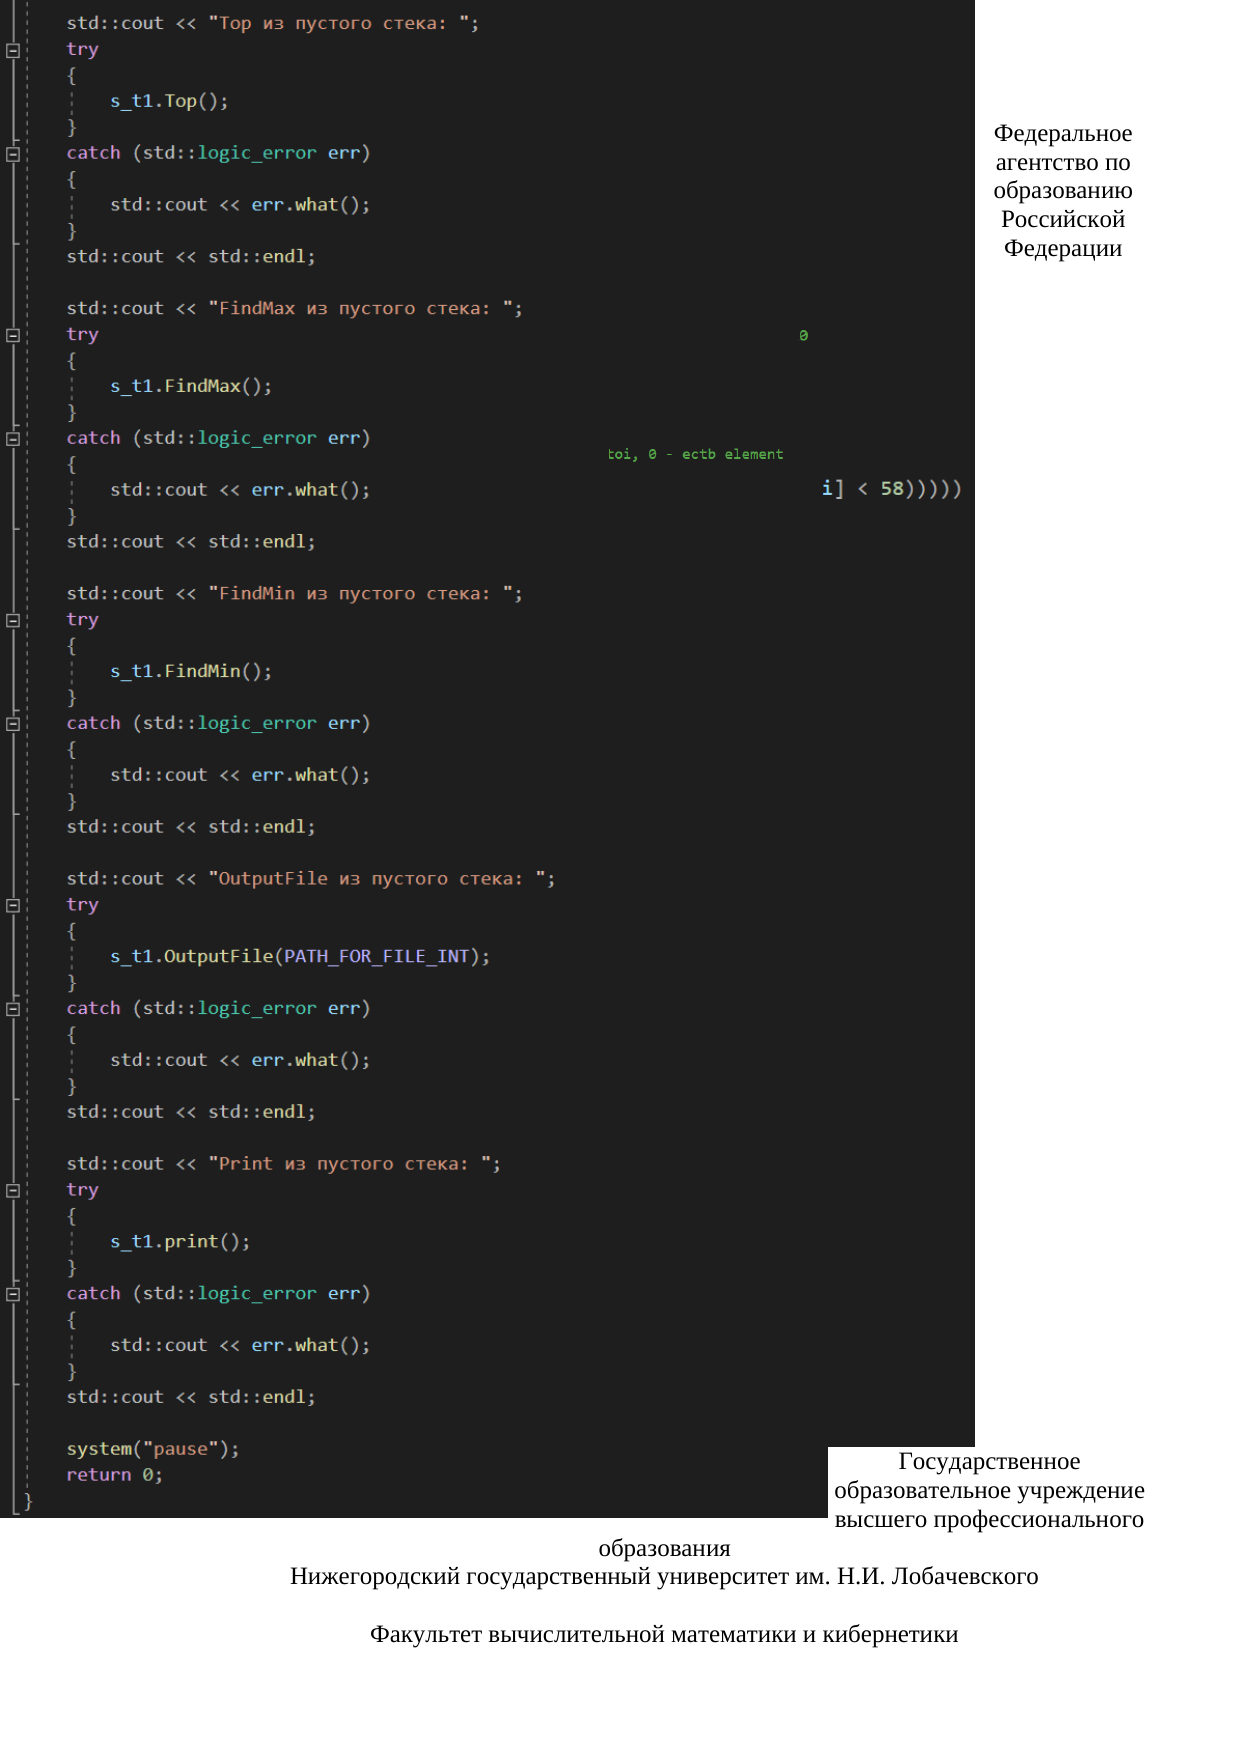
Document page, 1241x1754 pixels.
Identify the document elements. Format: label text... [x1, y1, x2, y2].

text Нижегородский государственный университет им. Н.И. Лобачевского [177, 1561, 1152, 1590]
picture [0, 0, 975, 1518]
text высшего профессионального образования [177, 1504, 1152, 1561]
text Факультет вычислительной математики и кибернетики [177, 1619, 1152, 1648]
text Государственное образовательное учреждение [828, 262, 1152, 1504]
text Федеральное агентство по образованию Российской Федерации [975, 118, 1152, 262]
